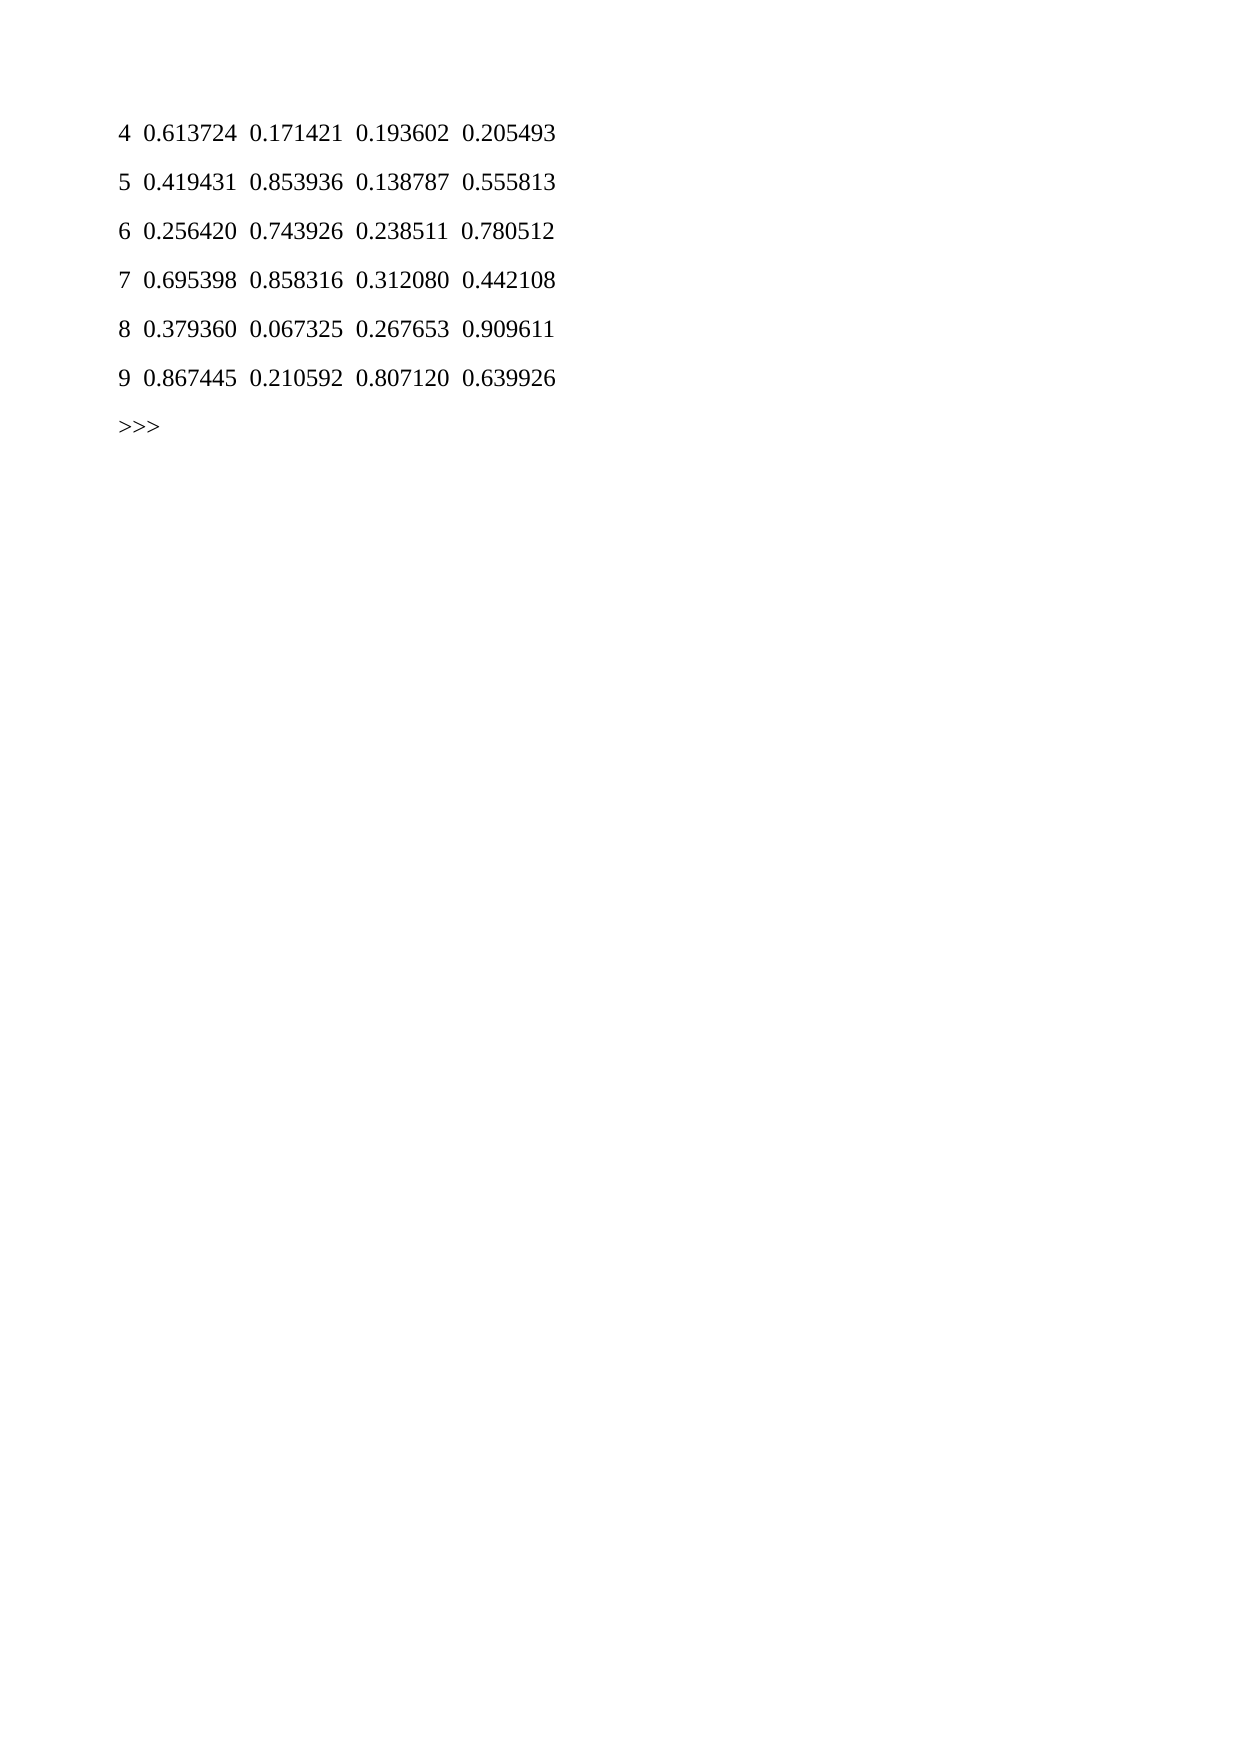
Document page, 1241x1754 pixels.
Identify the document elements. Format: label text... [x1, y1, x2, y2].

text 7 0.695398 0.858316 0.312080 0.442108 [118, 265, 1122, 294]
text 6 0.256420 0.743926 0.238511 0.780512 [118, 216, 1122, 245]
text 4 0.613724 0.171421 0.193602 0.205493 [118, 118, 1122, 147]
text 8 0.379360 0.067325 0.267653 0.909611 [118, 314, 1122, 343]
text 5 0.419431 0.853936 0.138787 0.555813 [118, 167, 1122, 196]
text >>> [118, 412, 1122, 441]
text 9 0.867445 0.210592 0.807120 0.639926 [118, 363, 1122, 392]
